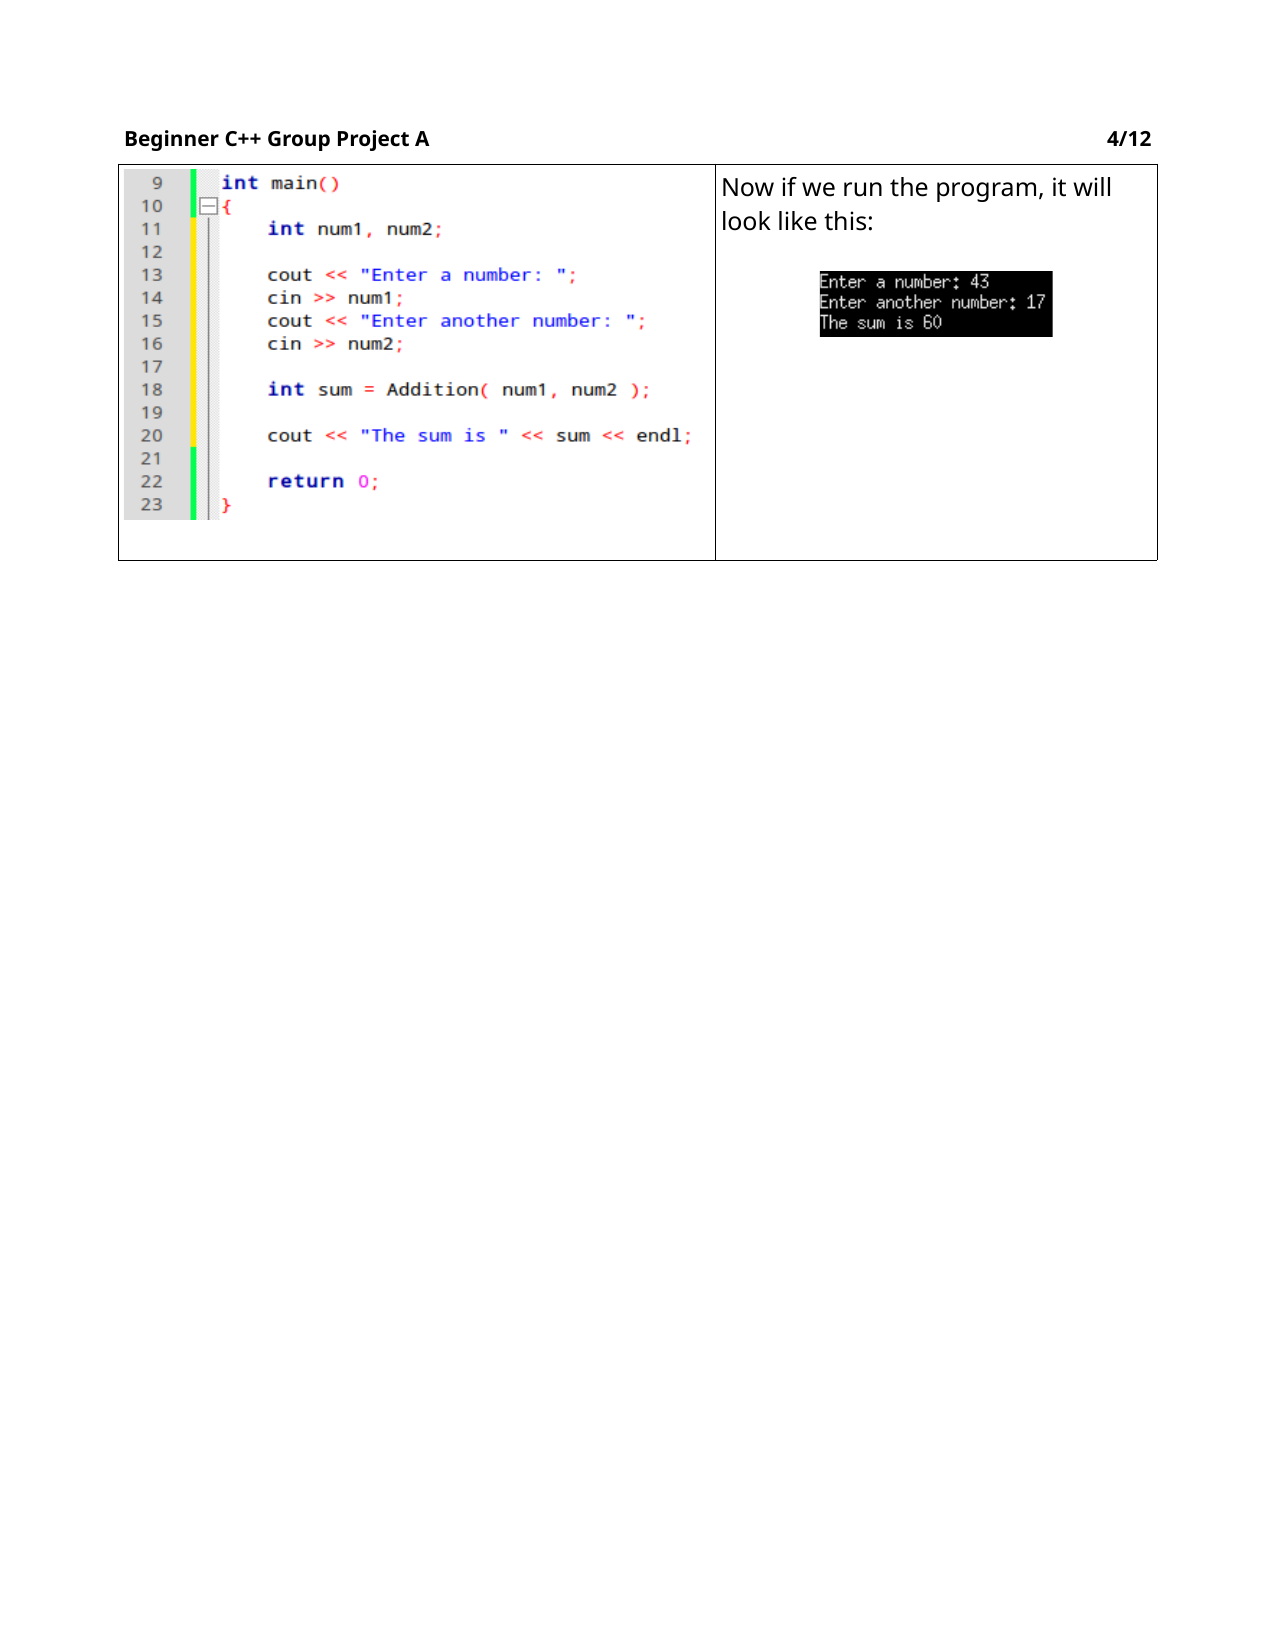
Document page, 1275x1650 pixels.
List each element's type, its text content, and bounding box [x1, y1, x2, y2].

table_header [119, 165, 715, 559]
picture [123, 169, 710, 520]
table_header Now if we run the program, it will look like this: [716, 165, 1157, 559]
picture [819, 271, 1053, 337]
